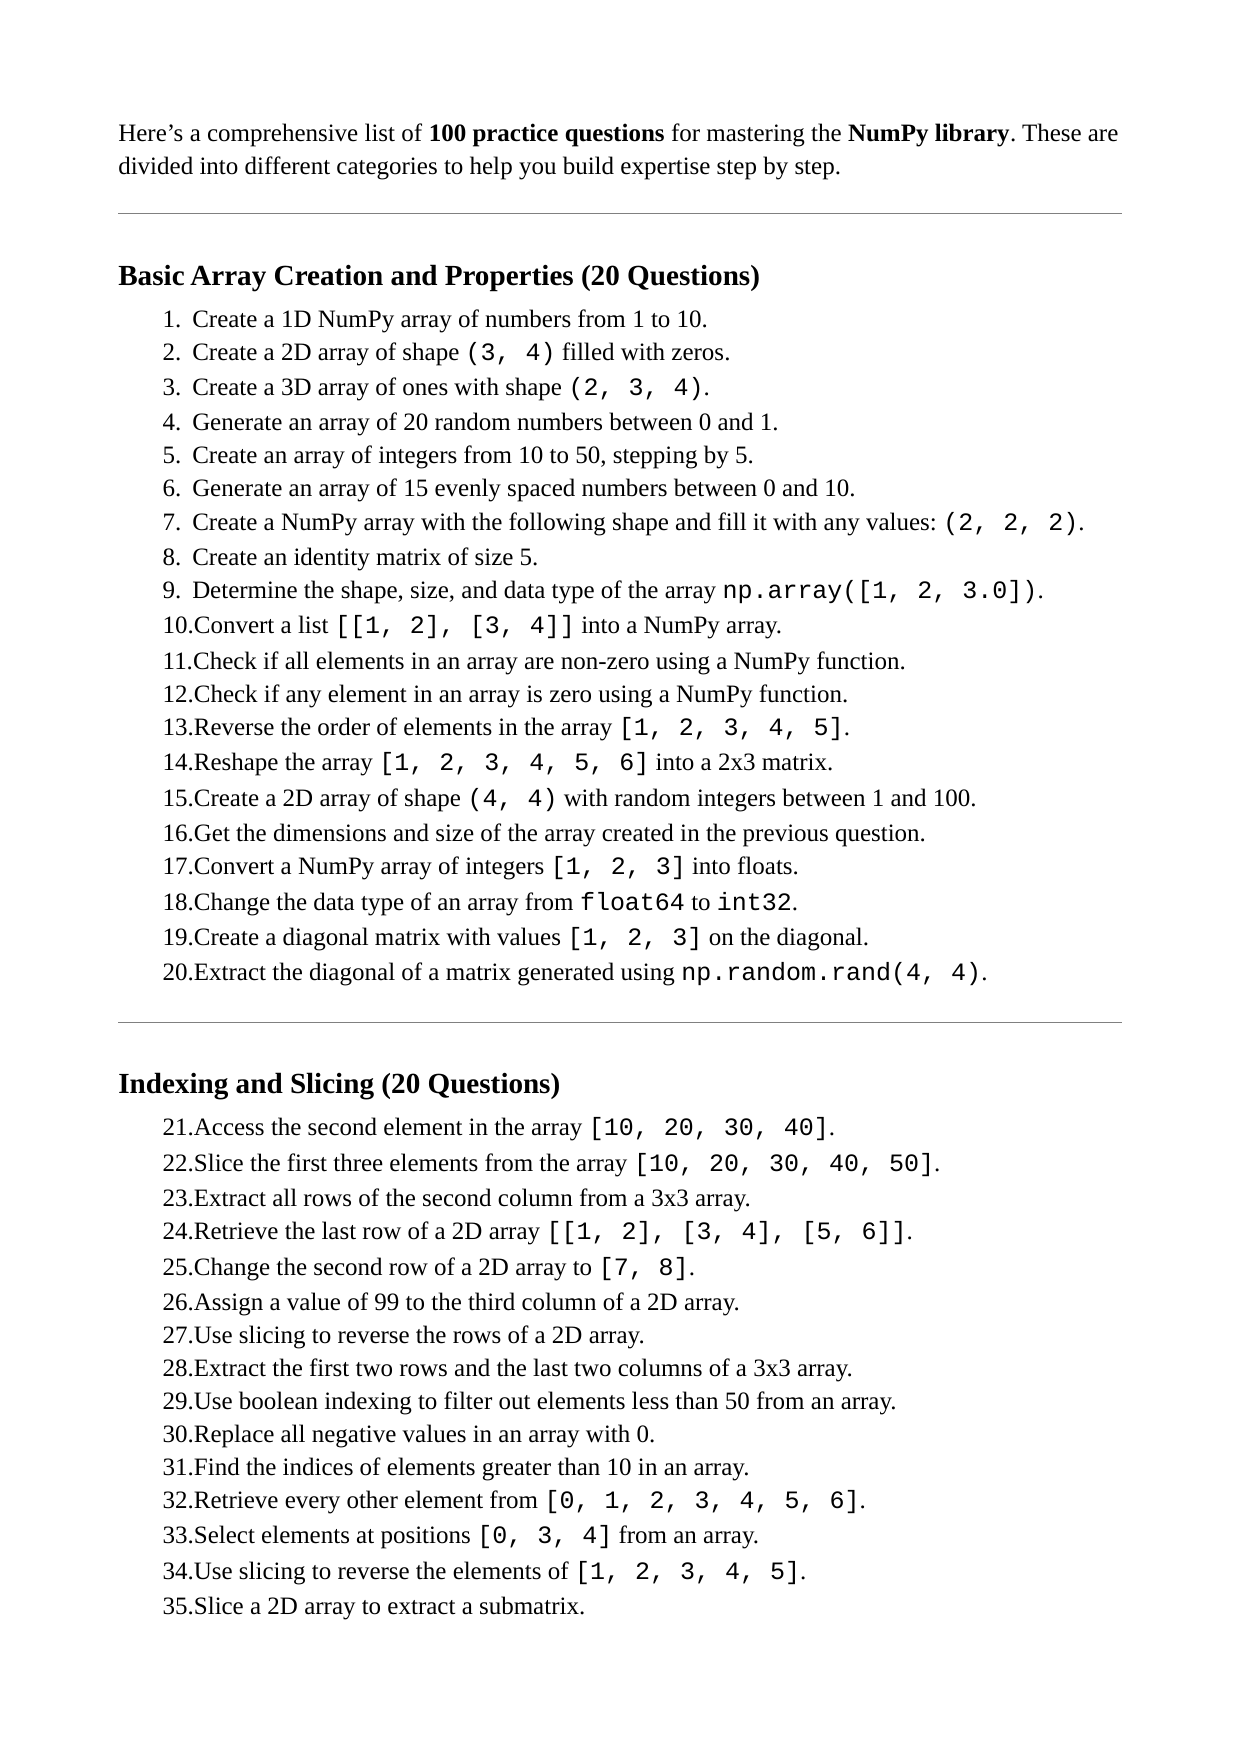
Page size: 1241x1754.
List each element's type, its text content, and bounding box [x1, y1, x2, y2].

subtitle Basic Array Creation and Properties (20 Questions) [118, 258, 1122, 291]
list Retrieve every other element from [0, 1, 2, 3, 4, 5, 6]. [162, 1485, 1122, 1516]
subtitle Indexing and Slicing (20 Questions) [118, 1066, 1122, 1100]
list Change the second row of a 2D array to [7, 8]. [162, 1252, 1122, 1282]
list Create a diagonal matrix with values [1, 2, 3] on the diagonal. [162, 922, 1122, 953]
list Generate an array of 15 evenly spaced numbers between 0 and 10. [162, 473, 1122, 502]
list Change the data type of an array from float64 to int32. [162, 887, 1122, 917]
list Slice a 2D array to extract a submatrix. [162, 1591, 1122, 1620]
list Create a 1D NumPy array of numbers from 1 to 10. [162, 304, 1122, 332]
list Assign a value of 99 to the third column of a 2D array. [162, 1287, 1122, 1316]
list Generate an array of 20 random numbers between 0 and 1. [162, 407, 1122, 436]
list Use slicing to reverse the rows of a 2D array. [162, 1320, 1122, 1349]
list Create a 2D array of shape (4, 4) with random integers between 1 and 100. [162, 783, 1122, 813]
text Here’s a comprehensive list of 100 practice questions for mastering the NumPy library. These are divided into different categories to help you build expertise step by step. [118, 118, 1122, 180]
list Extract the first two rows and the last two columns of a 3x3 array. [162, 1353, 1122, 1382]
list Access the second element in the array [10, 20, 30, 40]. [162, 1112, 1122, 1143]
list Create a 3D array of ones with shape (2, 3, 4). [162, 372, 1122, 403]
list Slice the first three elements from the array [10, 20, 30, 40, 50]. [162, 1148, 1122, 1178]
list Check if any element in an array is zero using a NumPy function. [162, 679, 1122, 708]
list Determine the shape, size, and data type of the array np.array([1, 2, 3.0]). [162, 575, 1122, 606]
list Extract all rows of the second column from a 3x3 array. [162, 1183, 1122, 1212]
list Check if all elements in an array are non-zero using a NumPy function. [162, 646, 1122, 674]
list Create an array of integers from 10 to 50, stepping by 5. [162, 441, 1122, 469]
list Create a 2D array of shape (3, 4) filled with zeros. [162, 337, 1122, 367]
list Replace all negative values in an array with 0. [162, 1419, 1122, 1448]
list Convert a list [[1, 2], [3, 4]] into a NumPy array. [162, 610, 1122, 641]
list Reshape the array [1, 2, 3, 4, 5, 6] into a 2x3 matrix. [162, 747, 1122, 778]
list Create a NumPy array with the following shape and fill it with any values: (2, 2, 2). [162, 507, 1122, 537]
list Convert a NumPy array of integers [1, 2, 3] into floats. [162, 851, 1122, 882]
list Extract the diagonal of a matrix generated using np.random.rand(4, 4). [162, 957, 1122, 988]
list Use slicing to reverse the elements of [1, 2, 3, 4, 5]. [162, 1556, 1122, 1587]
list Retrieve the last row of a 2D array [[1, 2], [3, 4], [5, 6]]. [162, 1216, 1122, 1247]
list Select elements at positions [0, 3, 4] from an array. [162, 1521, 1122, 1551]
list Create an identity matrix of size 5. [162, 542, 1122, 571]
list Use boolean indexing to filter out elements less than 50 from an array. [162, 1386, 1122, 1415]
list Reverse the order of elements in the array [1, 2, 3, 4, 5]. [162, 712, 1122, 743]
list Find the indices of elements greater than 10 in an array. [162, 1452, 1122, 1481]
list Get the dimensions and size of the array created in the previous question. [162, 818, 1122, 847]
